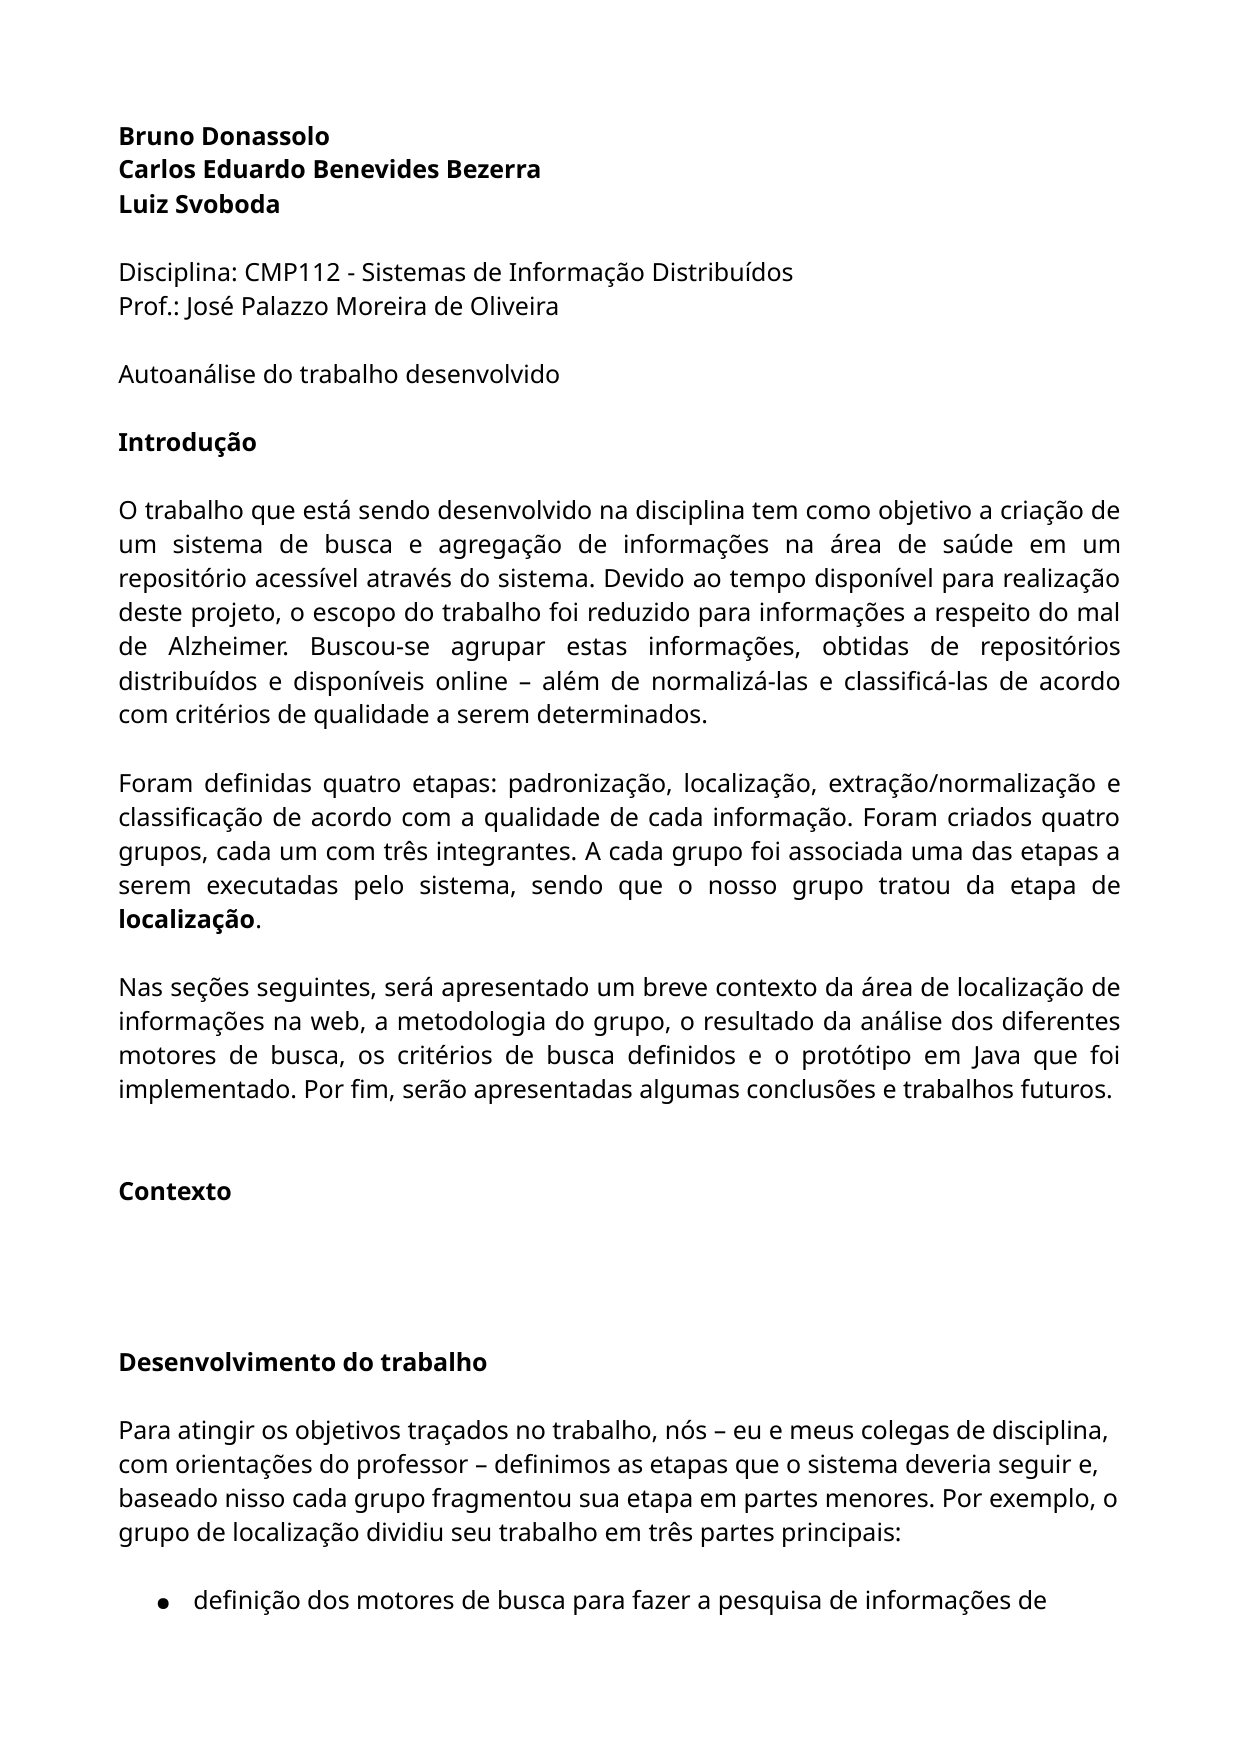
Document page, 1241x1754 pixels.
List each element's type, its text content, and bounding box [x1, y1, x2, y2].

list definição dos motores de busca para fazer a pesquisa de informações de [156, 1583, 1122, 1617]
text Para atingir os objetivos traçados no trabalho, nós – eu e meus colegas de disciplina, com orientações do professor – definimos as etapas que o sistema deveria seguir e, baseado nisso cada grupo fragmentou sua etapa em partes menores. Por exemplo, o grupo de localização dividiu seu trabalho em três partes principais: [118, 1412, 1122, 1549]
text Foram definidas quatro etapas: padronização, localização, extração/normalização e classificação de acordo com a qualidade de cada informação. Foram criados quatro grupos, cada um com três integrantes. A cada grupo foi associada uma das etapas a serem executadas pelo sistema, sendo que o nosso grupo tratou da etapa de localização. [118, 765, 1122, 936]
text Disciplina: CMP112 - Sistemas de Informação Distribuídos Prof.: José Palazzo Moreira de Oliveira Autoanálise do trabalho desenvolvido Introdução [118, 220, 1122, 459]
text Carlos Eduardo Benevides Bezerra [118, 152, 1122, 186]
text Luiz Svoboda [118, 186, 1122, 220]
text O trabalho que está sendo desenvolvido na disciplina tem como objetivo a criação de um sistema de busca e agregação de informações na área de saúde em um repositório acessível através do sistema. Devido ao tempo disponível para realização deste projeto, o escopo do trabalho foi reduzido para informações a respeito do mal de Alzheimer. Buscou-se agrupar estas informações, obtidas de repositórios distribuídos e disponíveis online – além de normalizá-las e classificá-las de acordo com critérios de qualidade a serem determinados. [118, 493, 1122, 731]
text Desenvolvimento do trabalho [118, 1344, 1122, 1378]
text Contexto [118, 1174, 1122, 1208]
text Bruno Donassolo [118, 118, 1122, 152]
text Nas seções seguintes, será apresentado um breve contexto da área de localização de informações na web, a metodologia do grupo, o resultado da análise dos diferentes motores de busca, os critérios de busca definidos e o protótipo em Java que foi implementado. Por fim, serão apresentadas algumas conclusões e trabalhos futuros. [118, 970, 1122, 1106]
